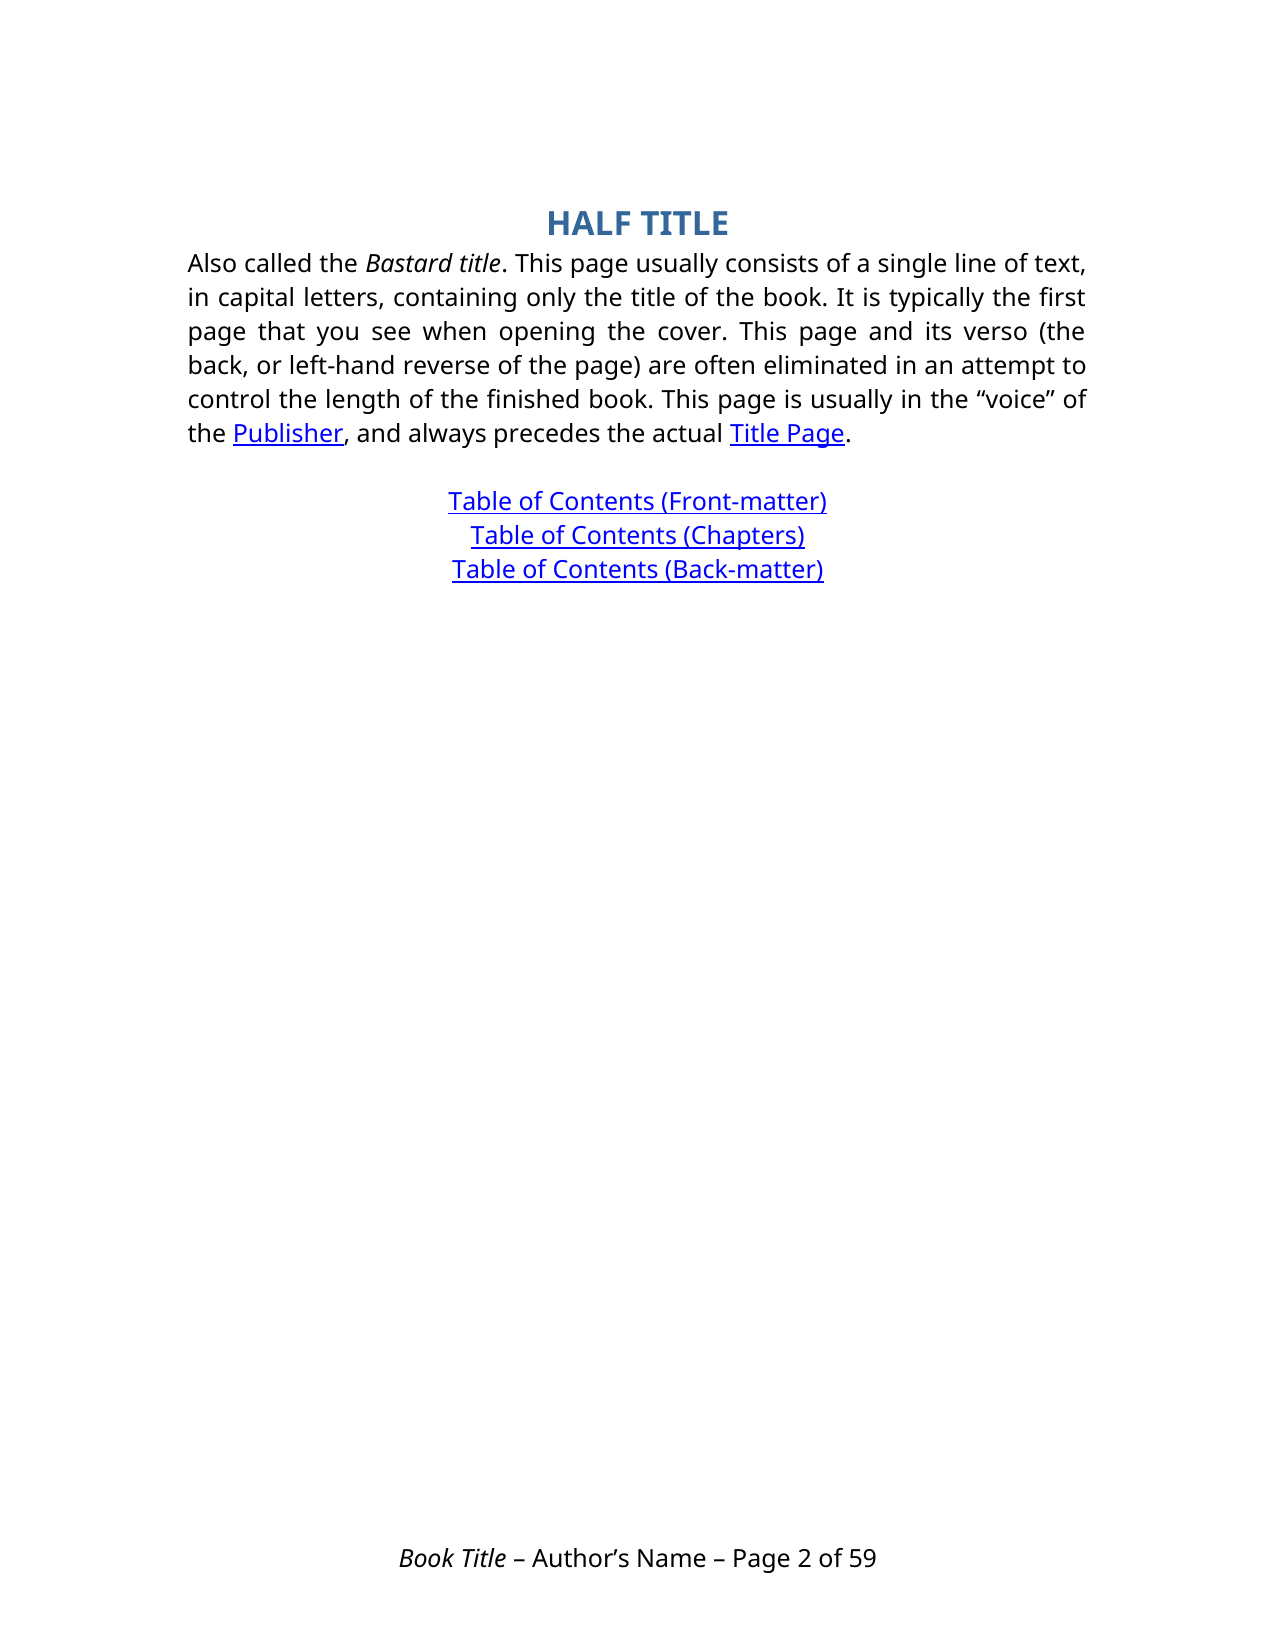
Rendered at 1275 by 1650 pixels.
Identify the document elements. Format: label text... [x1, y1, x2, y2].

text Table of Contents (Front-matter) [187, 484, 1087, 518]
text Also called the Bastard title. This page usually consists of a single line of text, in capital letters, containing only the title of the book. It is typically the first page that you see when opening the cover. This page and its verso (the back, or left-hand reverse of the page) are often eliminated in an attempt to control the length of the finished book. This page is usually in the “voice” of the Publisher, and always precedes the actual Title Page. [187, 245, 1087, 450]
text Table of Contents (Chapters) [187, 518, 1087, 552]
subtitle HALF TITLE [187, 200, 1087, 245]
text Table of Contents (Back-matter) [187, 552, 1087, 586]
